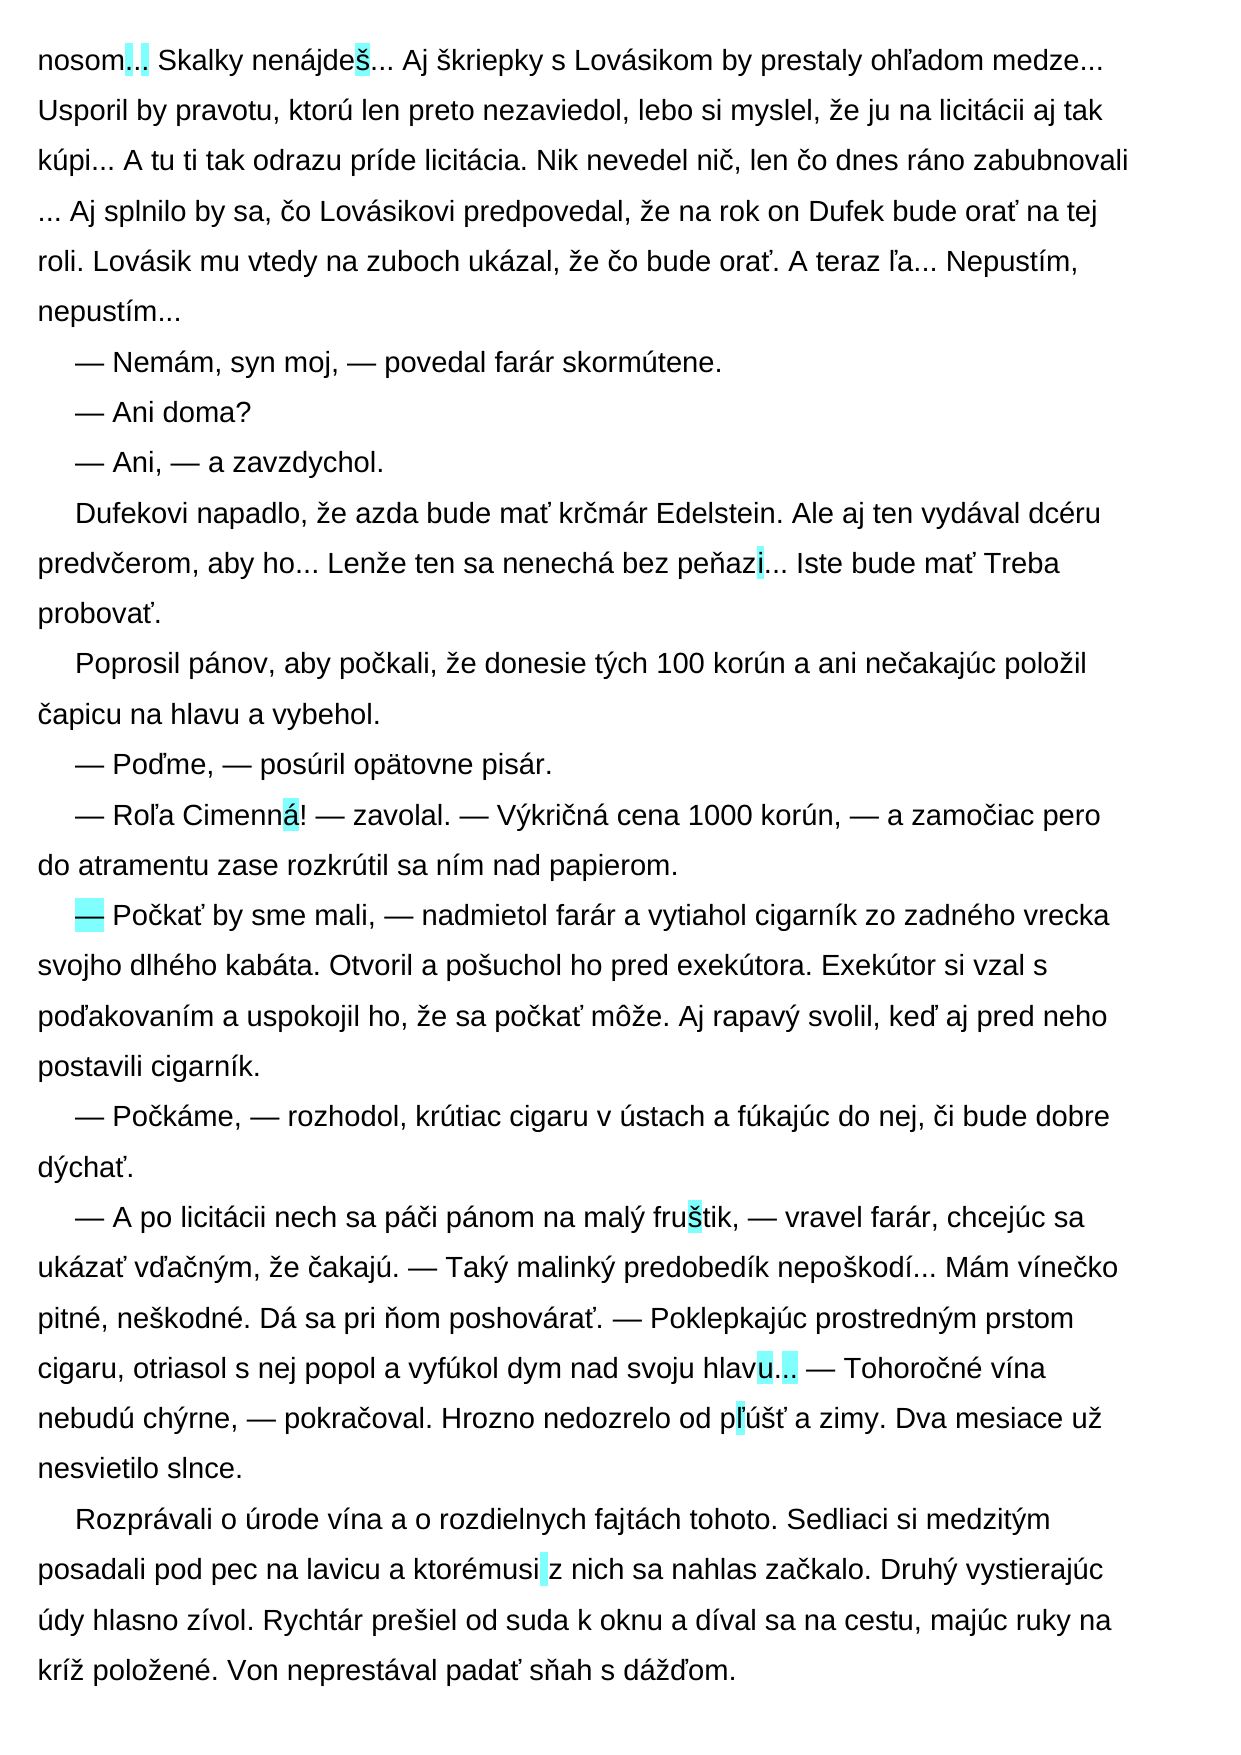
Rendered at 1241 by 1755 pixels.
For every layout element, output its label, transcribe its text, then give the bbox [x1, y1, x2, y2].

text — Počkať by sme mali, — nadmietol farár a vytiahol cigarník zo zadného vrecka svojho dlhého kabáta. Otvoril a pošuchol ho pred exekútora. Exekútor si vzal s poďakovaním a uspokojil ho, že sa počkať môže. Aj rapavý svolil, keď aj pred neho postavili cigarník. [37, 898, 1136, 1083]
text — A po licitácii nech sa páči pánom na malý fruštik, — vravel farár, chcejúc sa ukázať vďačným, že čakajú. — Taký malinký predobedík nepo­škodí... Mám vínečko pitné, neškodné. Dá sa pri ňom poshovárať. — Poklepkajúc prostredným prstom cigaru, otriasol s nej popol a vyfúkol dym nad svoju hlavu... — Tohoročné vína nebudú chýrne, — pokračoval. Hrozno nedozrelo od pľúšť a zimy. Dva mesiace už nesvietilo slnce. [37, 1200, 1136, 1485]
text Rozprávali o úrode vína a o rozdielnych faj­tách tohoto. Sedliaci si medzitým posadali pod pec na lavicu a ktorémusi z nich sa nahlas začkalo. Druhý vystierajúc údy hlasno zívol. Rychtár pre­šiel od suda k oknu a díval sa na cestu, majúc ruky na kríž položené. Von neprestával padať sňah s dážďom. [37, 1502, 1136, 1686]
text — Roľa Cimenná! — zavolal. — Výkričná cena 1000 korún, — a zamočiac pero do atramentu zase rozkrútil sa ním nad papierom. [37, 797, 1136, 881]
text — Ani doma? [37, 395, 1136, 428]
text — Ani, — a zavzdychol. [37, 445, 1136, 479]
text nosom... Skalky nenájdeš... Aj škriepky s Lovásikom by prestaly ohľadom medze... Usporil by pravotu, ktorú len preto nezaviedol, lebo si myslel, že ju na licitácii aj tak kúpi... A tu ti tak odrazu príde licitácia. Nik nevedel nič, len čo dnes ráno zabubnovali ... Aj splnilo by sa, čo Lovásikovi predpovedal, že na rok on Dufek bude orať na tej roli. Lovásik mu vtedy na zuboch ukázal, že čo bude orať. A teraz ľa... Nepustím, nepustím... [37, 43, 1136, 328]
text — Poďme, — posúril opätovne pisár. [37, 747, 1136, 781]
text Dufekovi napadlo, že azda bude mať krčmár Edelstein. Ale aj ten vydával dcéru predvčerom, aby ho... Lenže ten sa nenechá bez peňazi... Iste bude mať Treba probovať. [37, 496, 1136, 630]
text — Nemám, syn moj, — povedal farár skormútene. [37, 345, 1136, 378]
text — Počkáme, — rozhodol, krútiac cigaru v ústach a fúkajúc do nej, či bude dobre dýchať. [37, 1099, 1136, 1183]
text Poprosil pánov, aby počkali, že donesie tých 100 korún a ani nečakajúc položil čapicu na hlavu a vybehol. [37, 647, 1136, 730]
